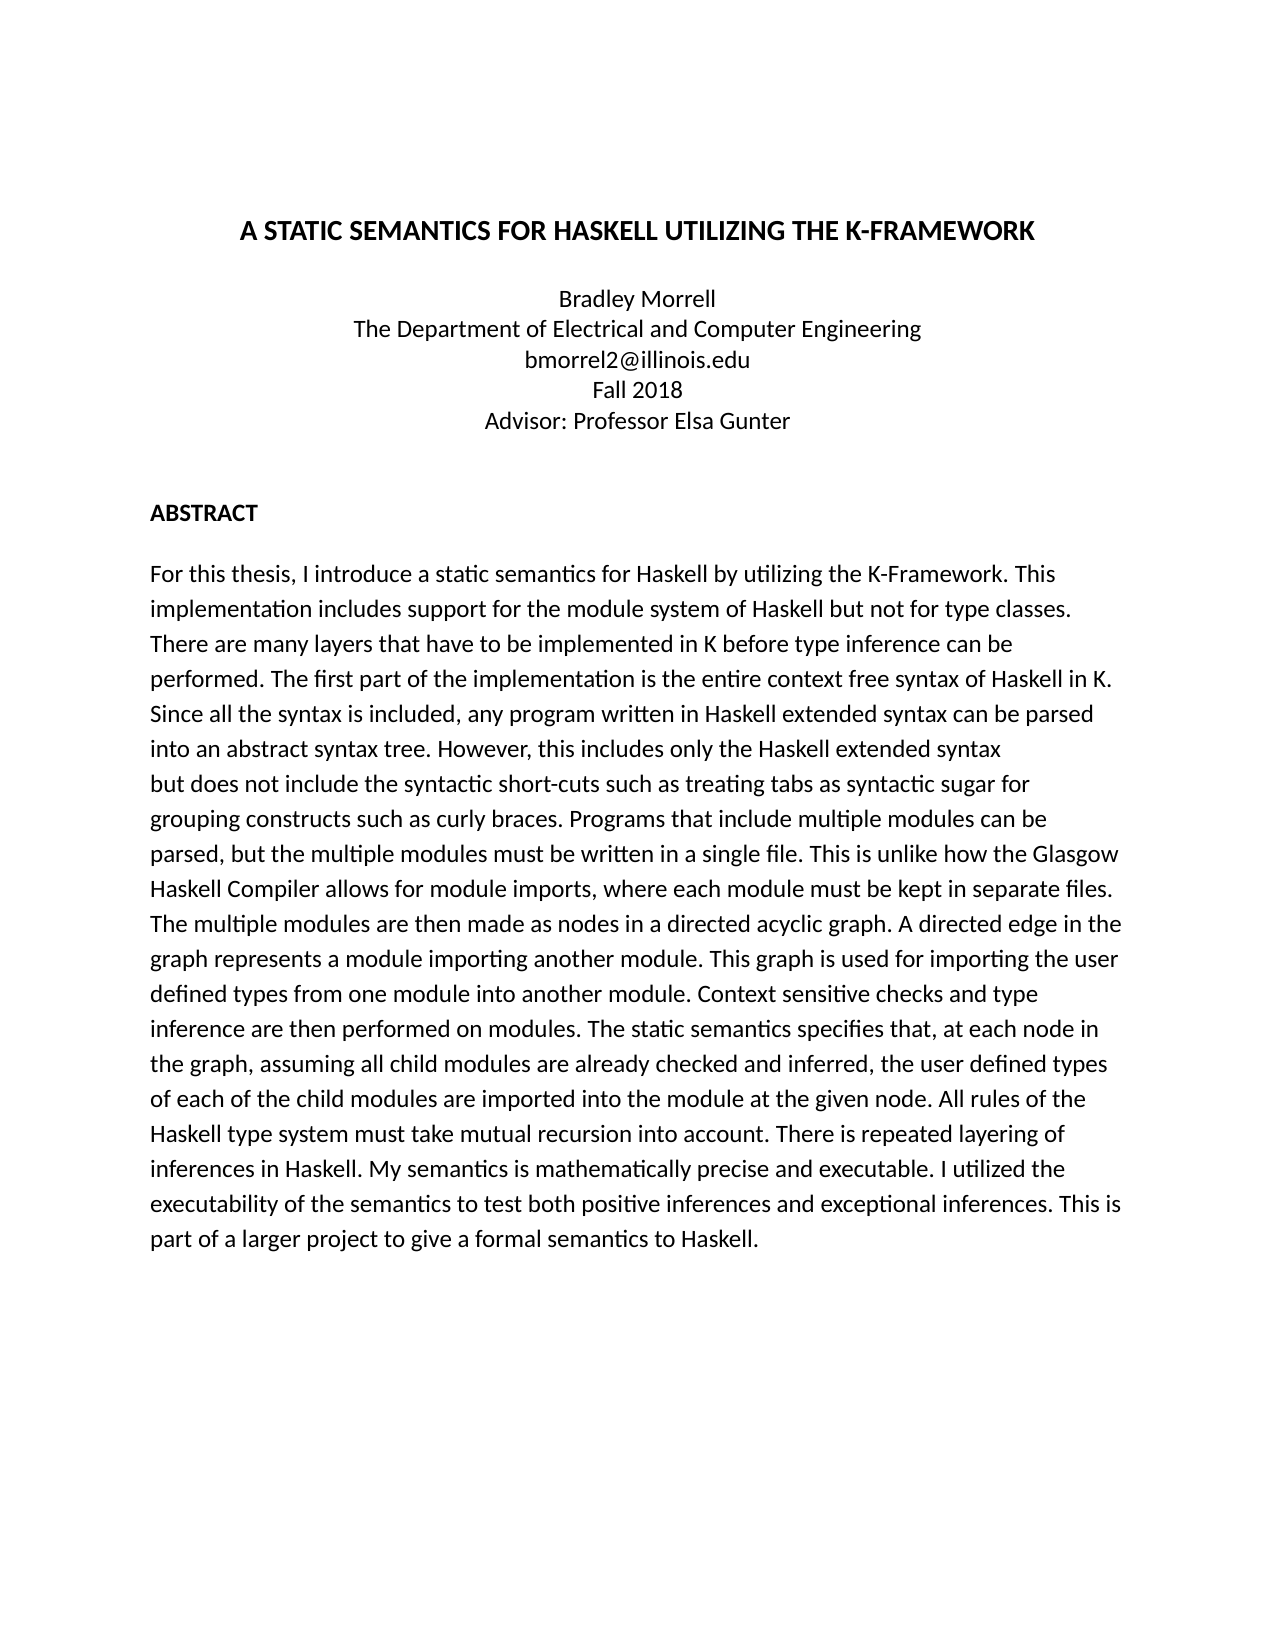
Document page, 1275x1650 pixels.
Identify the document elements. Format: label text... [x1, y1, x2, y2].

text bmorrel2@illinois.edu [150, 344, 1125, 374]
text The Department of Electrical and Computer Engineering [150, 313, 1125, 344]
text but does not include the syntactic short-cuts such as treating tabs as syntactic sugar for grouping constructs such as curly braces. Programs that include multiple modules can be parsed, but the multiple modules must be written in a single file. This is unlike how the Glasgow Haskell Compiler allows for module imports, where each module must be kept in separate files. The multiple modules are then made as nodes in a directed acyclic graph. A directed edge in the graph represents a module importing another module. This graph is used for importing the user defined types from one module into another module. Context sensitive checks and type inference are then performed on modules. The static semantics specifies that, at each node in the graph, assuming all child modules are already checked and inferred, the user defined types of each of the child modules are imported into the module at the given node. All rules of the Haskell type system must take mutual recursion into account. There is repeated layering of inferences in Haskell. My semantics is mathematically precise and executable. I utilized the executability of the semantics to test both positive inferences and exceptional inferences. This is part of a larger project to give a formal semantics to Haskell. [150, 768, 1125, 1253]
text For this thesis, I introduce a static semantics for Haskell by utilizing the K-Framework. This implementation includes support for the module system of Haskell but not for type classes. There are many layers that have to be implemented in K before type inference can be performed. The first part of the implementation is the entire context free syntax of Haskell in K. Since all the syntax is included, any program written in Haskell extended syntax can be parsed into an abstract syntax tree. However, this includes only the Haskell extended syntax [150, 558, 1125, 763]
text A STATIC SEMANTICS FOR HASKELL UTILIZING THE K-FRAMEWORK [150, 212, 1125, 247]
text Advisor: Professor Elsa Gunter [150, 405, 1125, 436]
text ABSTRACT [150, 497, 1125, 527]
text Fall 2018 [150, 374, 1125, 405]
text Bradley Morrell [150, 283, 1125, 313]
